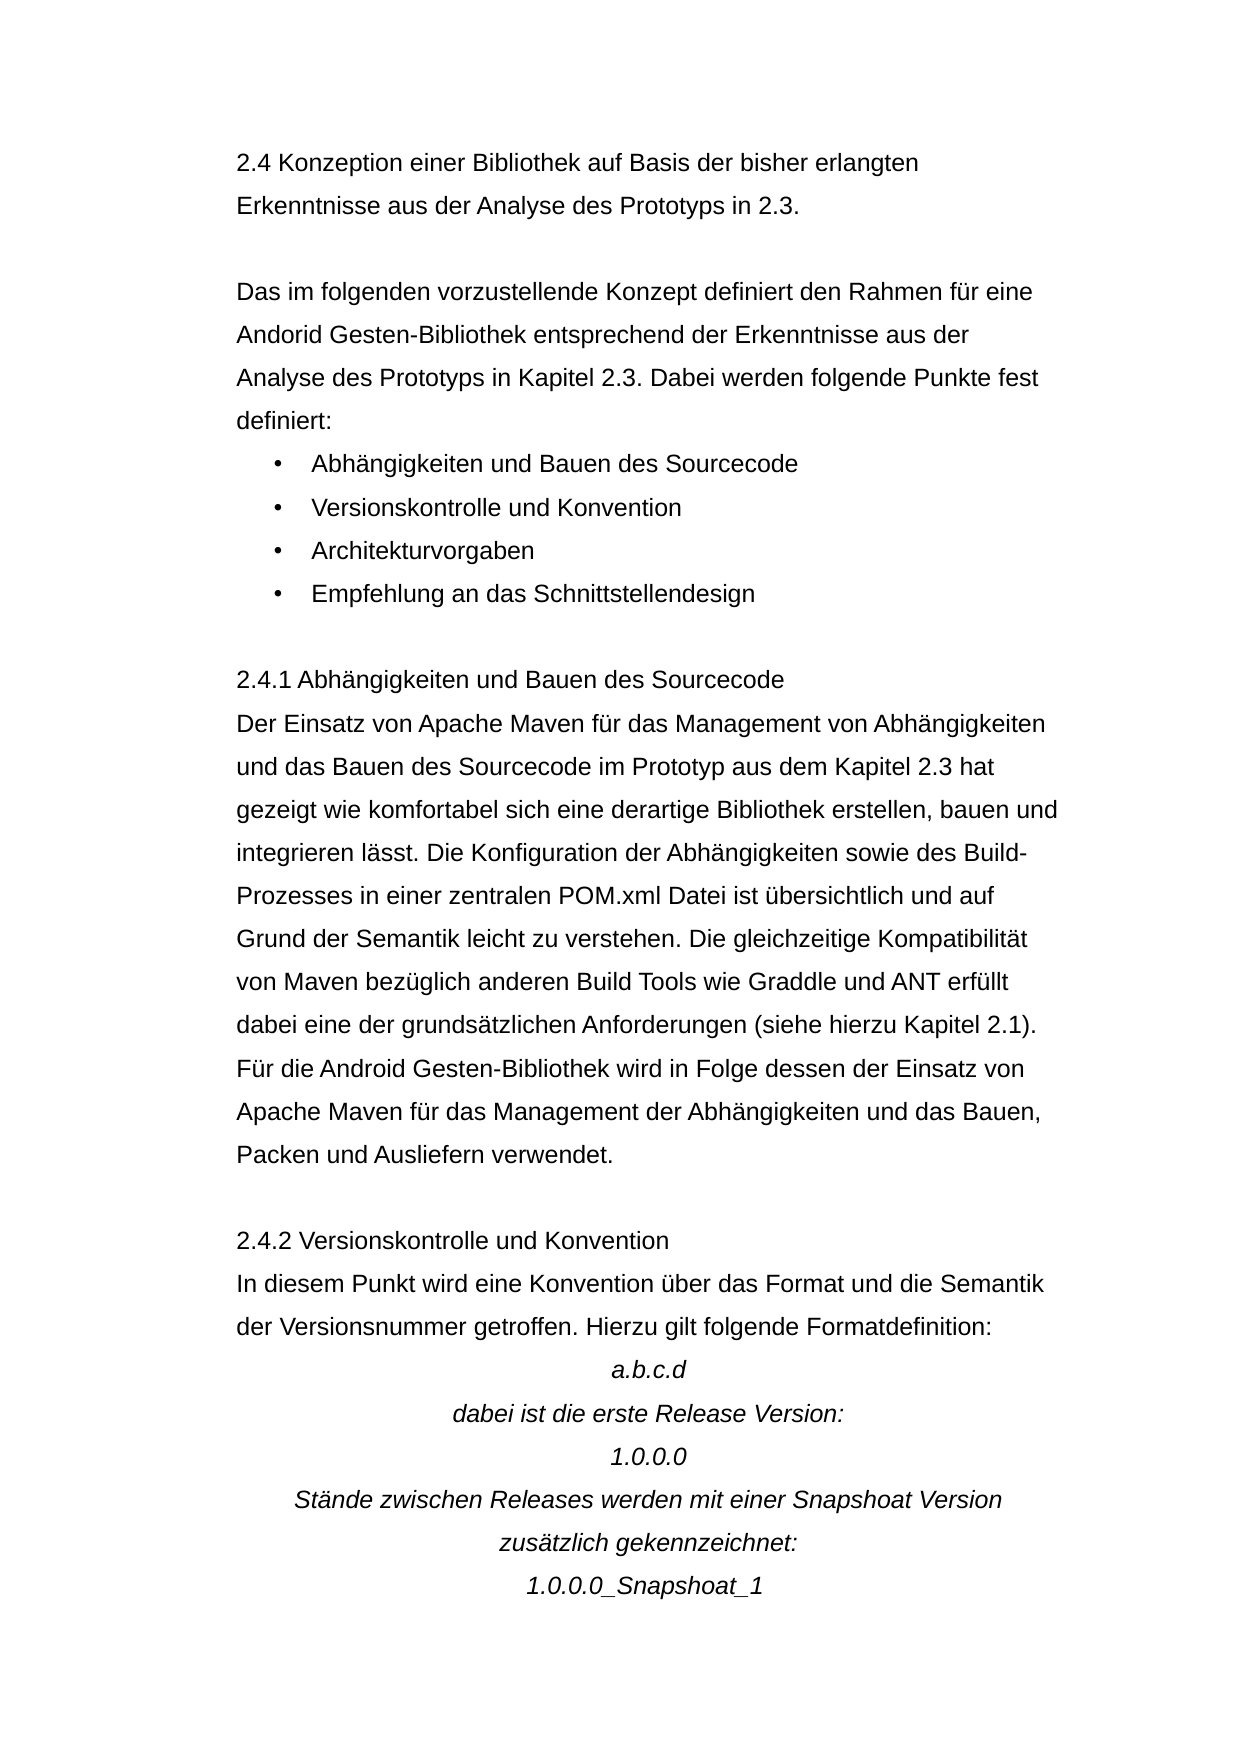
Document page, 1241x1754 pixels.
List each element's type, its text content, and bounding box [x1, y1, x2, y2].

text Das im folgenden vorzustellende Konzept definiert den Rahmen für eine Andorid Gesten-Bibliothek entsprechend der Erkenntnisse aus der Analyse des Prototyps in Kapitel 2.3. Dabei werden folgende Punkte fest definiert: [236, 277, 1063, 435]
text 1.0.0.0 [236, 1442, 1063, 1471]
text 1.0.0.0_Snapshoat_1 [236, 1571, 1063, 1600]
text a.b.c.d [236, 1356, 1063, 1384]
text Der Einsatz von Apache Maven für das Management von Abhängigkeiten und das Bauen des Sourcecode im Prototyp aus dem Kapitel 2.3 hat gezeigt wie komfortabel sich eine derartige Bibliothek erstellen, bauen und integrieren lässt. Die Konfiguration der Abhängigkeiten sowie des Build-Prozesses in einer zentralen POM.xml Datei ist übersichtlich und auf Grund der Semantik leicht zu verstehen. Die gleichzeitige Kompatibilität von Maven bezüglich anderen Build Tools wie Graddle und ANT erfüllt dabei eine der grundsätzlichen Anforderungen (siehe hierzu Kapitel 2.1). Für die Android Gesten-Bibliothek wird in Folge dessen der Einsatz von Apache Maven für das Management der Abhängigkeiten und das Bauen, Packen und Ausliefern verwendet. [236, 709, 1063, 1169]
text Stände zwischen Releases werden mit einer Snapshoat Version zusätzlich gekennzeichnet: [236, 1485, 1063, 1557]
text In diesem Punkt wird eine Konvention über das Format und die Semantik der Versionsnummer getroffen. Hierzu gilt folgende Formatdefinition: [236, 1269, 1063, 1341]
text 2.4 Konzeption einer Bibliothek auf Basis der bisher erlangten Erkenntnisse aus der Analyse des Prototyps in 2.3. [236, 148, 1063, 219]
list Architekturvorgaben [274, 536, 1063, 565]
text 2.4.2 Versionskontrolle und Konvention [236, 1226, 1063, 1255]
list Abhängigkeiten und Bauen des Sourcecode [274, 449, 1063, 478]
text dabei ist die erste Release Version: [236, 1399, 1063, 1427]
text 2.4.1 Abhängigkeiten und Bauen des Sourcecode [236, 666, 1063, 694]
list Empfehlung an das Schnittstellendesign [274, 579, 1063, 608]
list Versionskontrolle und Konvention [274, 493, 1063, 522]
